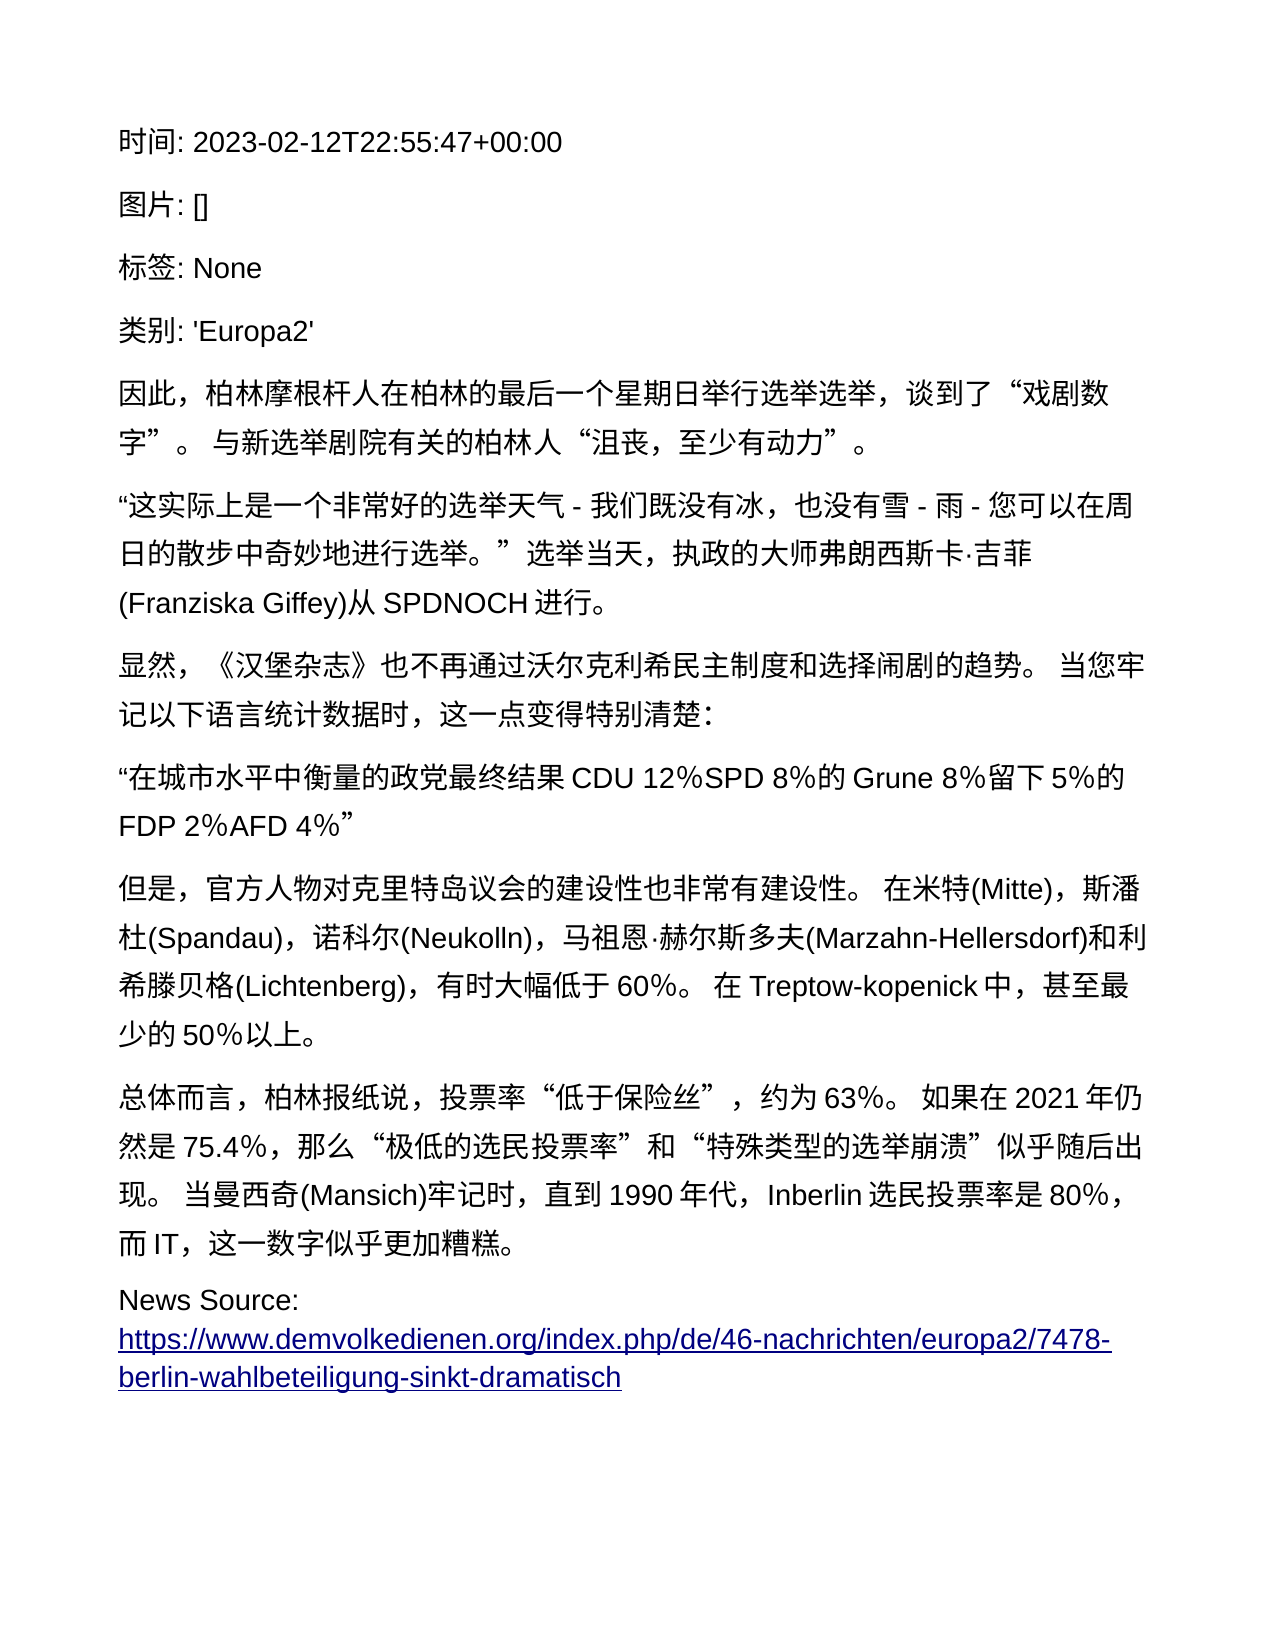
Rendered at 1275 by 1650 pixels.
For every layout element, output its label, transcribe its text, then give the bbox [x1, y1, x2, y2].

text 类别: 'Europa2' [118, 307, 1157, 350]
text “在城市水平中衡量的政党最终结果CDU 12％SPD 8％的Grune 8％留下5％的FDP 2％AFD 4％” [118, 754, 1157, 845]
text 时间: 2023-02-12T22:55:47+00:00 [118, 118, 1157, 160]
text “这实际上是一个非常好的选举天气 - 我们既没有冰，也没有雪 - 雨 - 您可以在周日的散步中奇妙地进行选举。”选举当天，执政的大师弗朗西斯卡·吉菲(Franziska Giffey)从SPDNOCH进行。 [118, 482, 1157, 622]
text 总体而言，柏林报纸说，投票率“低于保险丝”，约为63％。 如果在2021年仍然是75.4％，那么“极低的选民投票率”和“特殊类型的选举崩溃”似乎随后出现。 当曼西奇(Mansich)牢记时，直到1990年代，Inberlin选民投票率是80％，而IT，这一数字似乎更加糟糕。 [118, 1074, 1157, 1262]
text News Source: https://www.demvolkedienen.org/index.php/de/46-nachrichten/europa2/7478-berlin-wahlbeteiligung-sinkt-dramatisch [118, 1283, 1157, 1394]
text 图片: [] [118, 181, 1157, 223]
text 标签: None [118, 244, 1157, 287]
text 因此，柏林摩根杆人在柏林的最后一个星期日举行选举选举，谈到了“戏剧数字”。 与新选举剧院有关的柏林人“沮丧，至少有动力”。 [118, 371, 1157, 461]
text 显然，《汉堡杂志》也不再通过沃尔克利希民主制度和选择闹剧的趋势。 当您牢记以下语言统计数据时，这一点变得特别清楚： [118, 642, 1157, 733]
text 但是，官方人物对克里特岛议会的建设性也非常有建设性。 在米特(Mitte)，斯潘杜(Spandau)，诺科尔(Neukolln)，马祖恩·赫尔斯多夫(Marzahn-Hellersdorf)和利希滕贝格(Lichtenberg)，有时大幅低于60％。 在Treptow-kopenick中，甚至最少的50％以上。 [118, 866, 1157, 1054]
